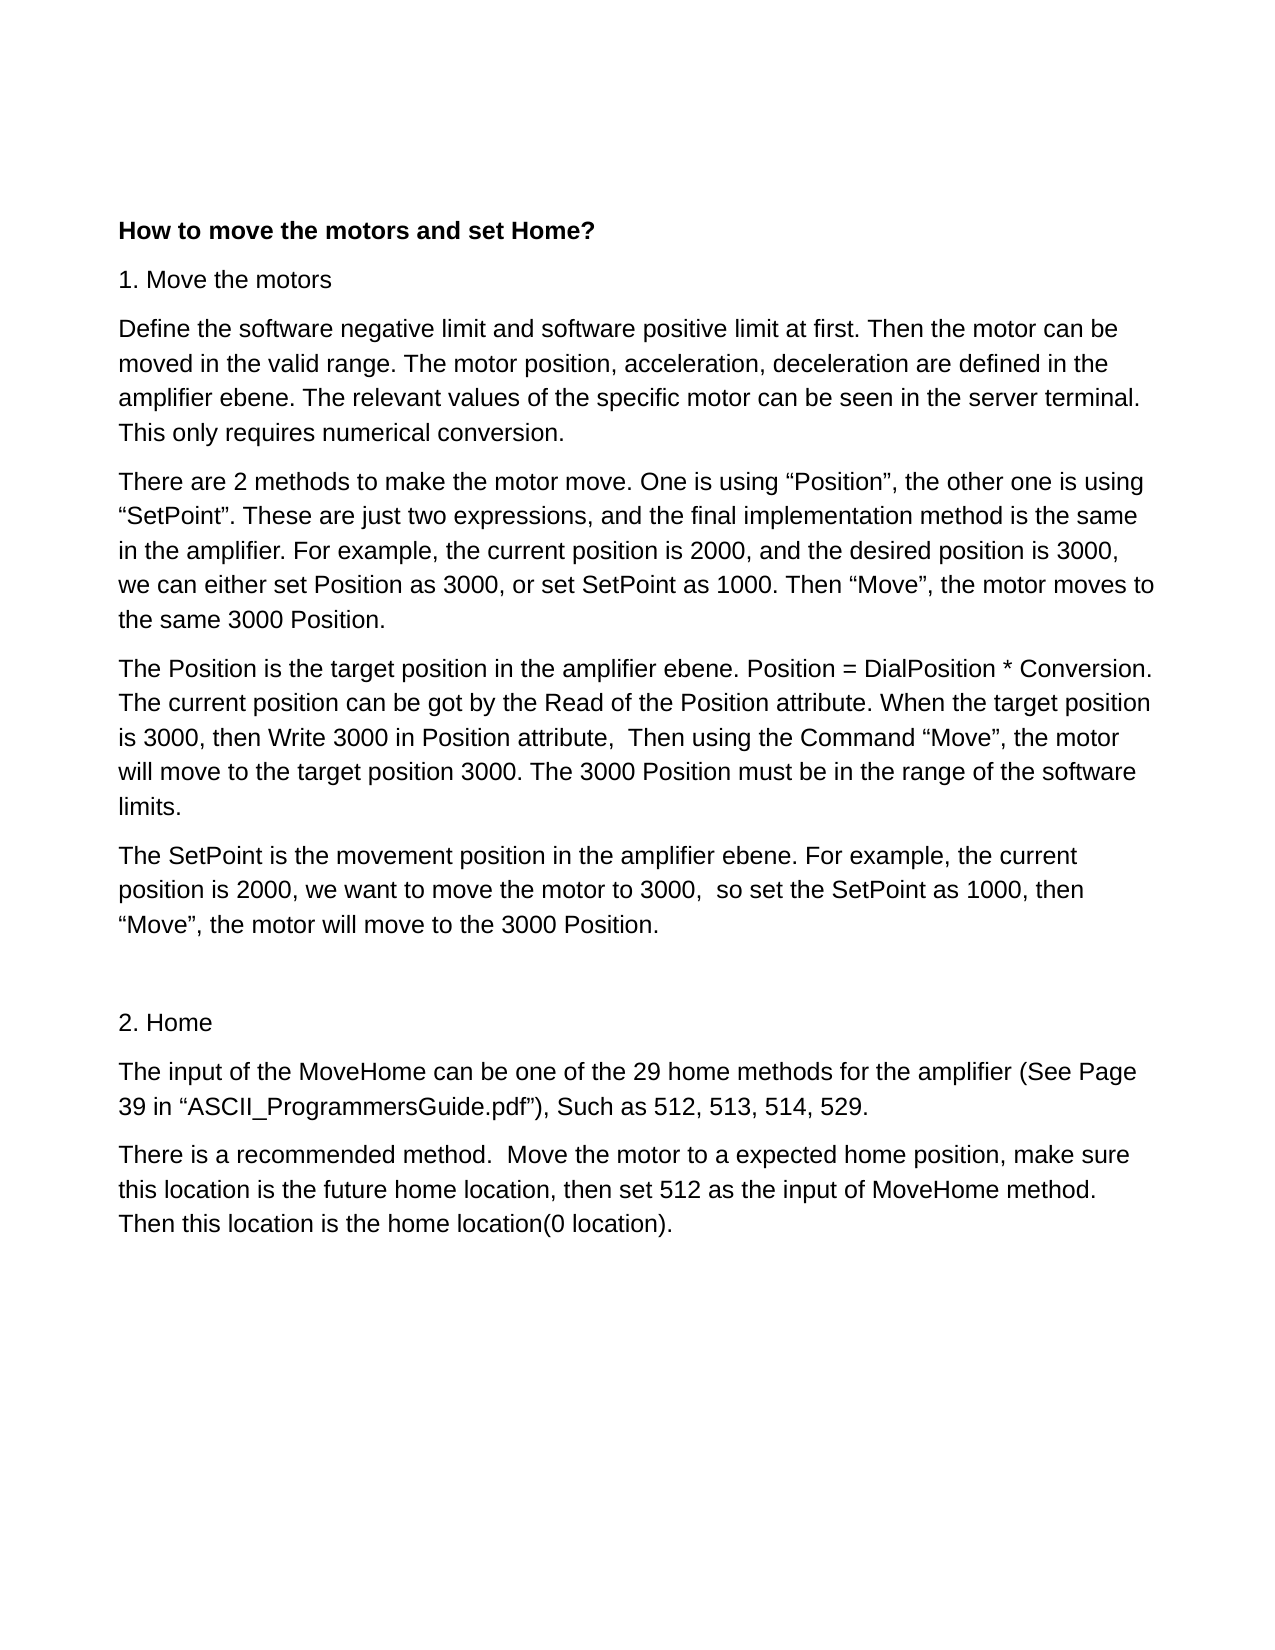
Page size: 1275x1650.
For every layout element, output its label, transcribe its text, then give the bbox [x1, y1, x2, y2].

text The Position is the target position in the amplifier ebene. Position = DialPosition * Conversion. The current position can be got by the Read of the Position attribute. When the target position is 3000, then Write 3000 in Position attribute, Then using the Command “Move”, the motor will move to the target position 3000. The 3000 Position must be in the range of the software limits. [118, 654, 1157, 821]
text The SetPoint is the movement position in the amplifier ebene. For example, the current position is 2000, we want to move the motor to 3000, so set the SetPoint as 1000, then “Move”, the motor will move to the 3000 Position. [118, 841, 1157, 938]
text The input of the MoveHome can be one of the 29 home methods for the amplifier (See Page 39 in “ASCII_ProgrammersGuide.pdf”), Such as 512, 513, 514, 529. [118, 1057, 1157, 1120]
text Define the software negative limit and software positive limit at first. Then the motor can be moved in the valid range. The motor position, acceleration, deceleration are defined in the amplifier ebene. The relevant values of the specific motor can be seen in the server terminal. This only requires numerical conversion. [118, 314, 1157, 447]
text There is a recommended method. Move the motor to a expected home position, make sure this location is the future home location, then set 512 as the input of MoveHome method. Then this location is the home location(0 location). [118, 1141, 1157, 1238]
text 1. Move the motors [118, 265, 1157, 294]
text 2. Home [118, 1008, 1157, 1037]
text There are 2 methods to make the motor move. One is using “Position”, the other one is using “SetPoint”. These are just two expressions, and the final implementation method is the same in the amplifier. For example, the current position is 2000, and the desired position is 3000, we can either set Position as 3000, or set SetPoint as 1000. Then “Move”, the motor moves to the same 3000 Position. [118, 467, 1157, 633]
text How to move the motors and set Home? [118, 216, 1157, 245]
